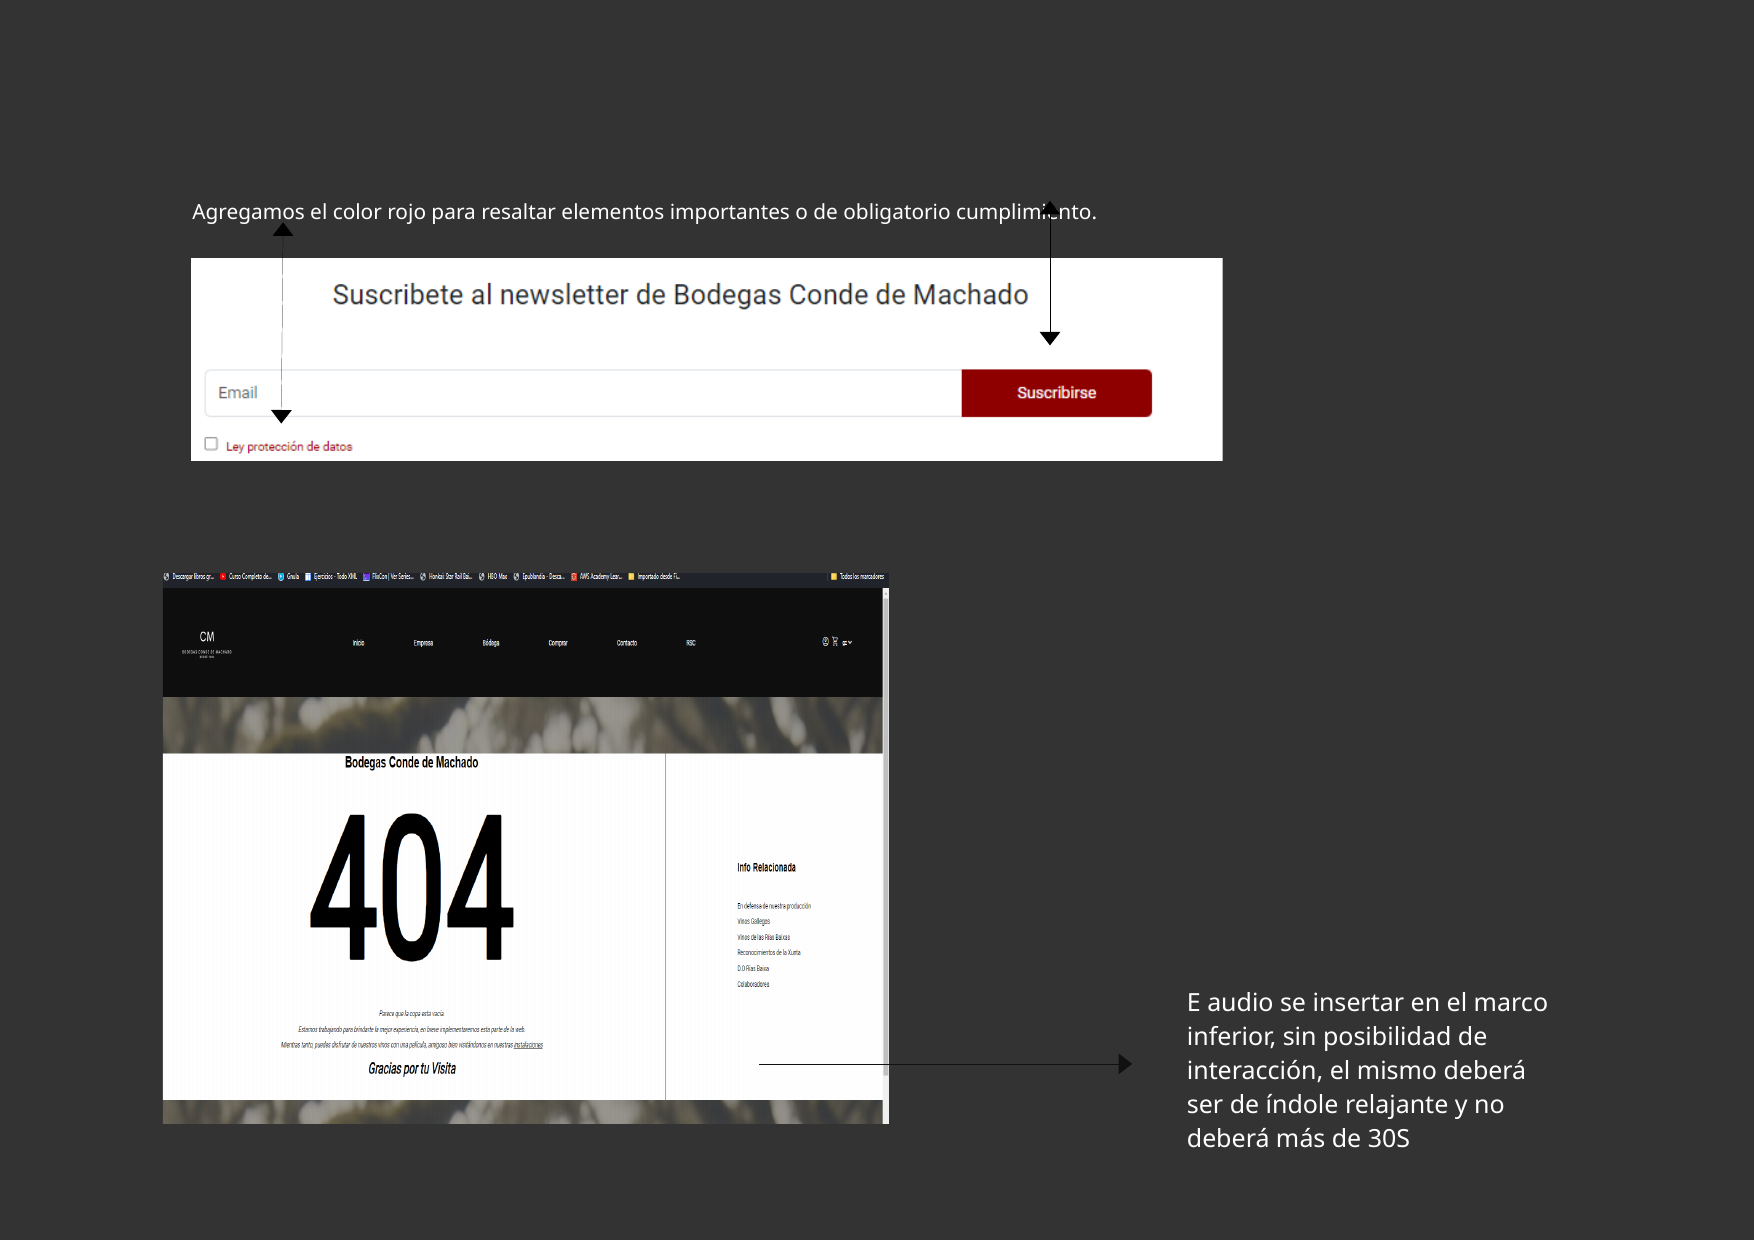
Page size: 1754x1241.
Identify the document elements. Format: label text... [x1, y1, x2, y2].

picture [162, 573, 889, 1124]
text Agregamos el color rojo para resaltar elementos importantes o de obligatorio cumplimiento. [118, 118, 1636, 402]
picture [191, 258, 1223, 461]
